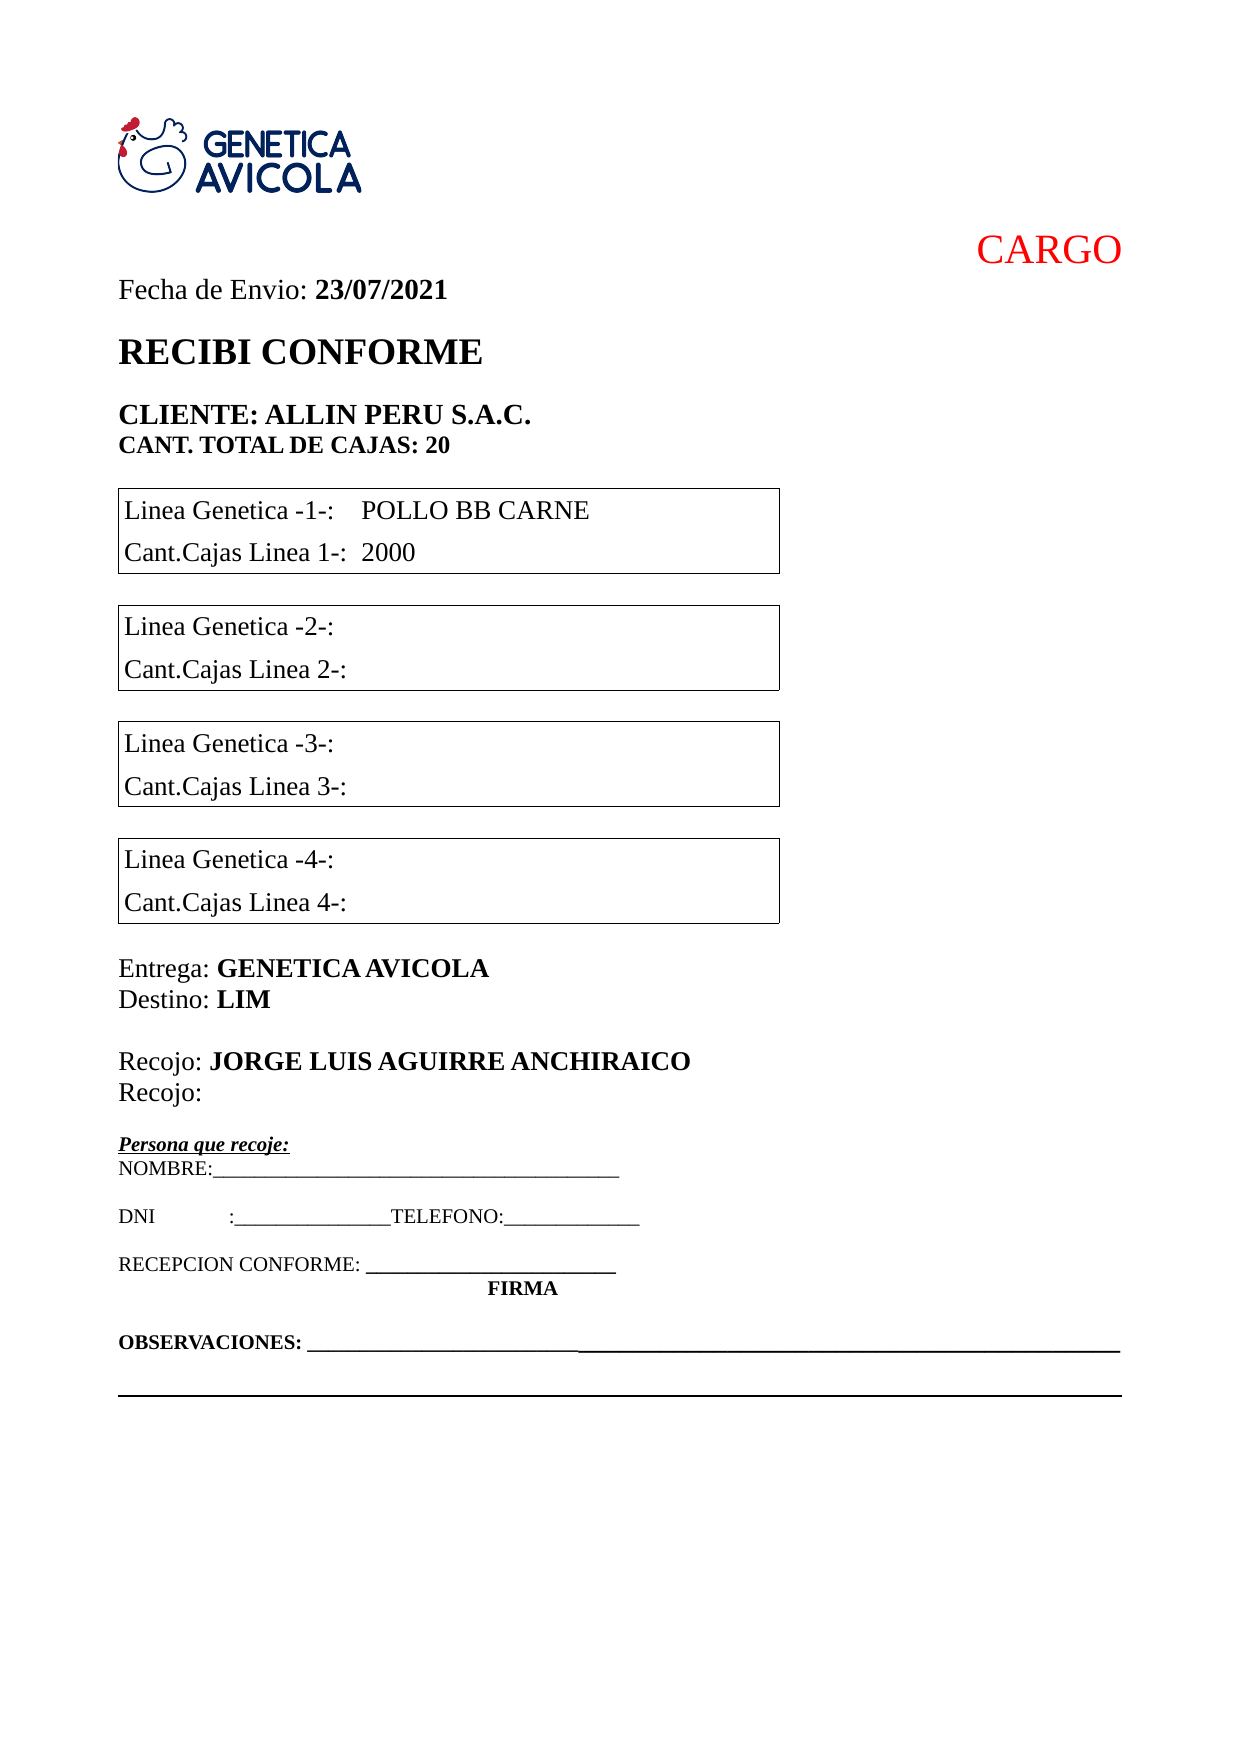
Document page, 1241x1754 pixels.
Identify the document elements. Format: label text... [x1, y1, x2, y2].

table_cell Cant.Cajas Linea 1-: [119, 531, 356, 573]
table_cell [356, 691, 779, 721]
table_cell [118, 691, 356, 721]
text DNI :_______________TELEFONO:_____________ [118, 1204, 1122, 1228]
text CANT. TOTAL DE CAJAS: 20 [118, 431, 1122, 459]
table_cell 2000 [356, 531, 779, 573]
table_cell [356, 606, 779, 647]
table_cell Cant.Cajas Linea 3-: [119, 764, 356, 806]
picture [117, 117, 362, 193]
text CARGO [118, 224, 1122, 272]
table_cell [356, 839, 779, 880]
text RECIBI CONFORME [118, 330, 1122, 373]
table_cell Cant.Cajas Linea 4-: [119, 880, 356, 923]
table_cell Linea Genetica -4-: [119, 839, 356, 880]
text OBSERVACIONES: __________________________________________________________________ [118, 1324, 1122, 1355]
table_cell [356, 807, 779, 838]
table_cell Linea Genetica -3-: [119, 722, 356, 764]
text Destino: LIM [118, 983, 1122, 1014]
table_header POLLO BB CARNE [356, 489, 779, 531]
text Entrega: GENETICA AVICOLA [118, 952, 1122, 983]
table_header Linea Genetica -1-: [119, 489, 356, 531]
text NOMBRE:_______________________________________ [118, 1156, 1122, 1180]
table_cell Cant.Cajas Linea 2-: [119, 647, 356, 690]
text Recojo: [118, 1076, 1122, 1108]
table_cell [356, 574, 779, 604]
text RECEPCION CONFORME: ________________________ [118, 1252, 1122, 1276]
text Recojo: JORGE LUIS AGUIRRE ANCHIRAICO [118, 1045, 1122, 1076]
text Fecha de Envio: 23/07/2021 [118, 272, 1122, 306]
text Persona que recoje: [118, 1132, 1122, 1156]
table_cell [118, 574, 356, 604]
table_cell [356, 880, 779, 923]
table_cell [356, 764, 779, 806]
table_cell [118, 807, 356, 838]
table_cell Linea Genetica -2-: [119, 606, 356, 647]
table_cell [356, 647, 779, 690]
text CLIENTE: ALLIN PERU S.A.C. [118, 397, 1122, 431]
text FIRMA [118, 1276, 1122, 1300]
table_cell [356, 722, 779, 764]
